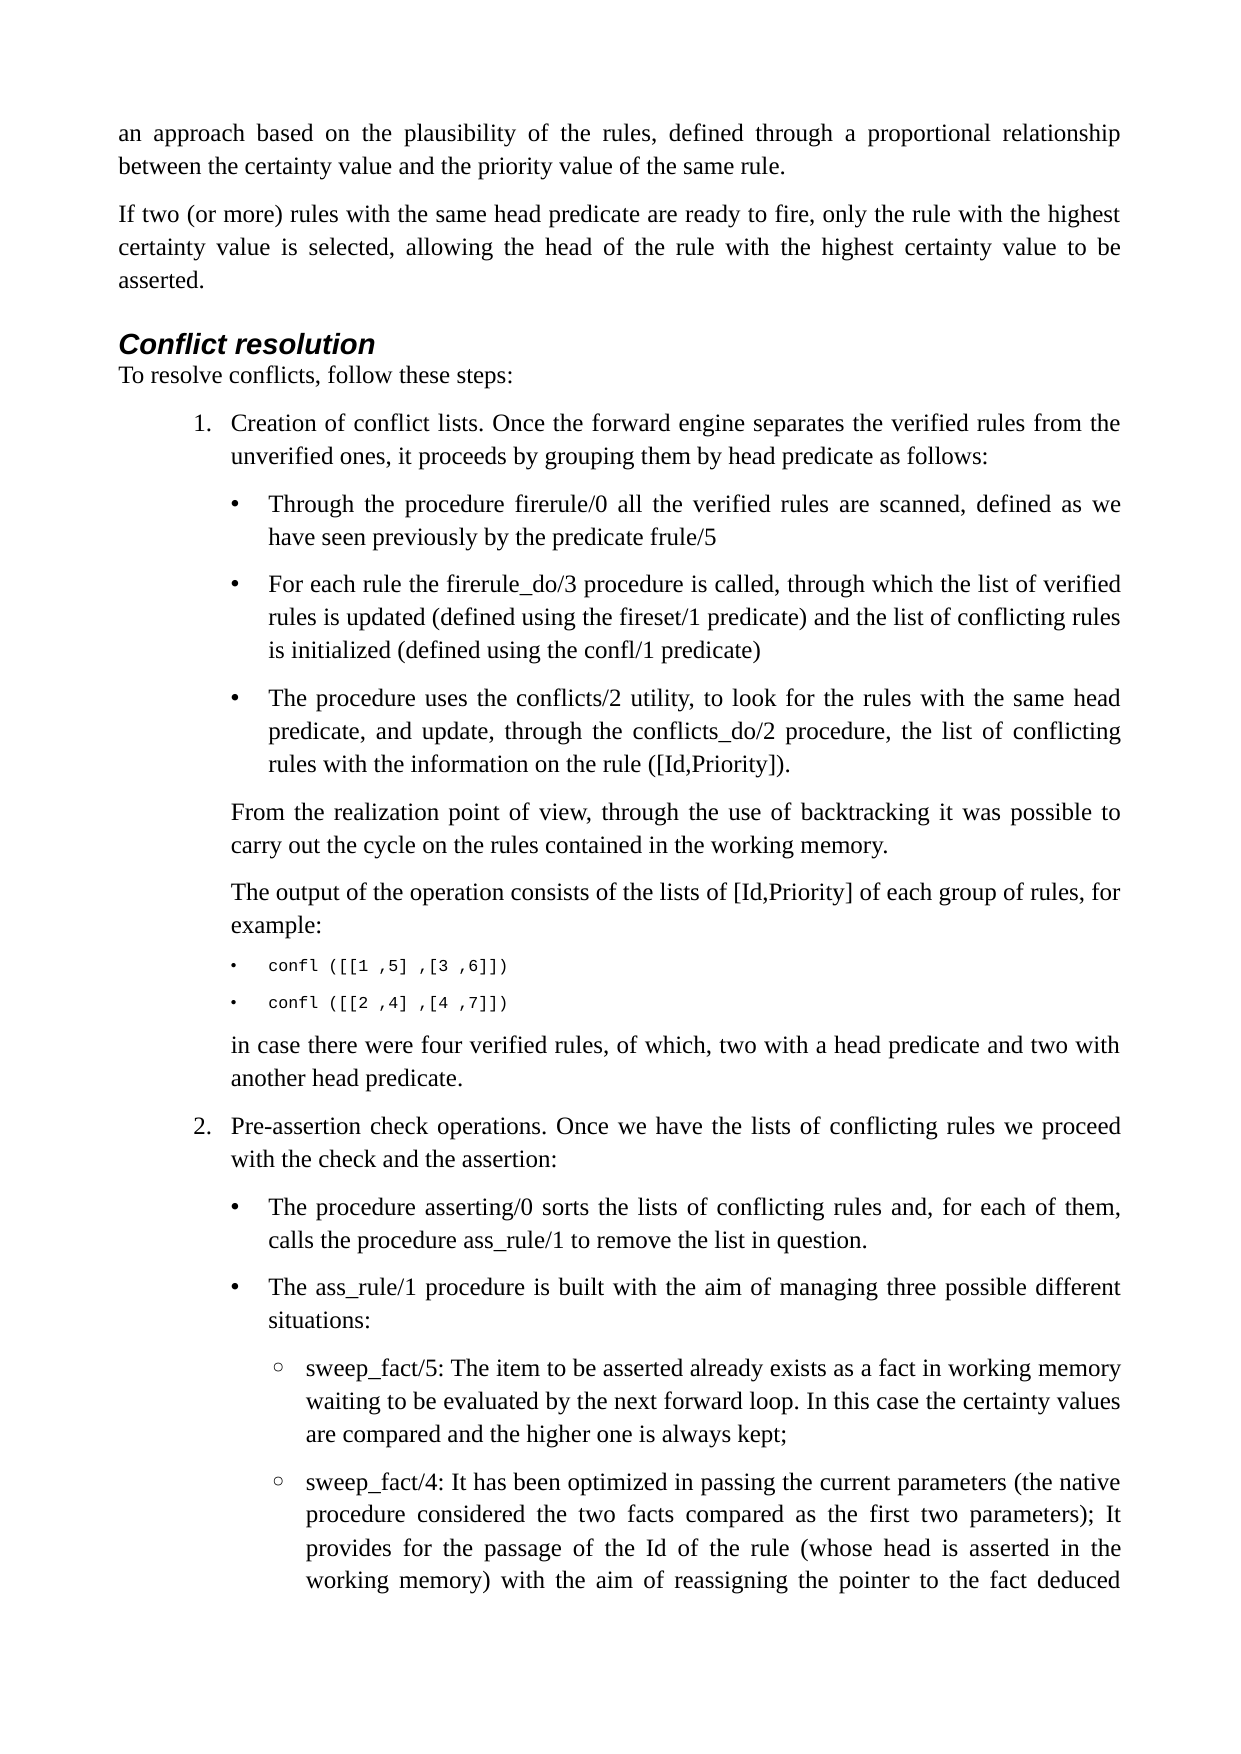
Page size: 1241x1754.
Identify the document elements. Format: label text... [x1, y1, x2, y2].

text To resolve conflicts, follow these steps: [118, 361, 1122, 389]
list Pre-assertion check operations. Once we have the lists of conflicting rules we proceed with the check and the assertion: [193, 1111, 1122, 1173]
text in case there were four verified rules, of which, two with a head predicate and two with another head predicate. [231, 1030, 1122, 1092]
list Creation of conflict lists. Once the forward engine separates the verified rules from the unverified ones, it proceeds by grouping them by head predicate as follows: [193, 408, 1122, 470]
text From the realization point of view, through the use of backtracking it was possible to carry out the cycle on the rules contained in the working memory. [231, 797, 1122, 858]
list The procedure uses the conflicts/2 utility, to look for the rules with the same head predicate, and update, through the conflicts_do/2 procedure, the list of conflicting rules with the information on the rule ([Id,Priority]). [231, 683, 1122, 778]
text The output of the operation consists of the lists of [Id,Priority] of each group of rules, for example: [231, 877, 1122, 939]
list The procedure asserting/0 sorts the lists of conflicting rules and, for each of them, calls the procedure ass_rule/1 to remove the list in question. [231, 1192, 1122, 1253]
list confl ([[1 ,5] ,[3 ,6]]) [231, 958, 1122, 977]
list sweep_fact/4: It has been optimized in passing the current parameters (the native procedure considered the two facts compared as the first two parameters); It provides for the passage of the Id of the rule (whose head is asserted in the working memory) with the aim of reassigning the pointer to the fact deduced [268, 1467, 1122, 1594]
list The ass_rule/1 procedure is built with the aim of managing three possible different situations: [231, 1272, 1122, 1334]
list confl ([[2 ,4] ,[4 ,7]]) [231, 994, 1122, 1013]
list sweep_fact/5: The item to be asserted already exists as a fact in working memory waiting to be evaluated by the next forward loop. In this case the certainty values are compared and the higher one is always kept; [268, 1353, 1122, 1448]
text an approach based on the plausibility of the rules, defined through a proportional relationship between the certainty value and the priority value of the same rule. [118, 118, 1122, 180]
list For each rule the firerule_do/3 procedure is called, through which the list of verified rules is updated (defined using the fireset/1 predicate) and the list of conflicting rules is initialized (defined using the confl/1 predicate) [231, 569, 1122, 664]
subtitle Conflict resolution [118, 327, 1122, 361]
list Through the procedure firerule/0 all the verified rules are scanned, defined as we have seen previously by the predicate frule/5 [231, 489, 1122, 551]
text If two (or more) rules with the same head predicate are ready to fire, only the rule with the highest certainty value is selected, allowing the head of the rule with the highest certainty value to be asserted. [118, 199, 1122, 293]
